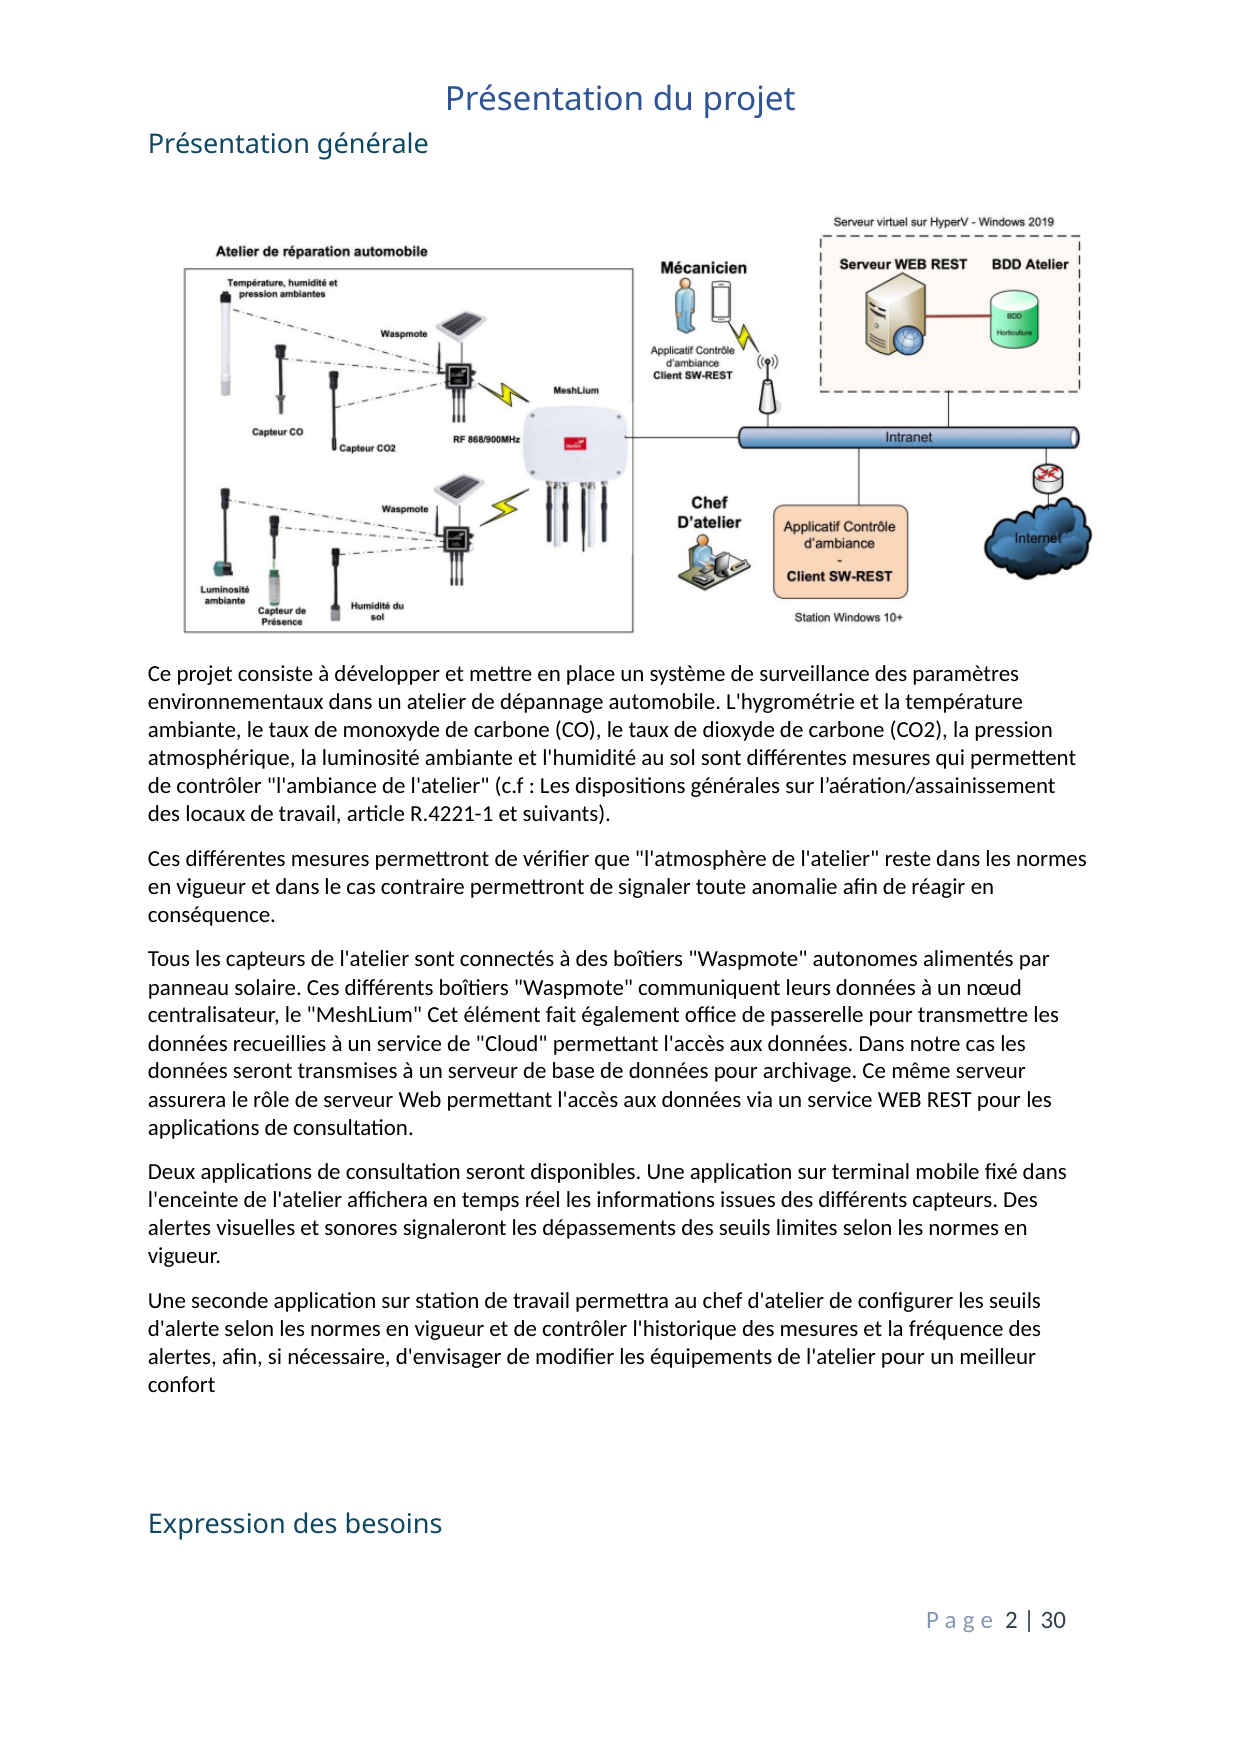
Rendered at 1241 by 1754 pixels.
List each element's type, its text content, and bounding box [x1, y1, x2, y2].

subtitle Expression des besoins [148, 1505, 1093, 1542]
subtitle Présentation générale [148, 124, 1093, 161]
subtitle Présentation du projet [148, 75, 1093, 120]
text Tous les capteurs de l'atelier sont connectés à des boîtiers "Waspmote" autonomes alimentés par panneau solaire. Ces différents boîtiers "Waspmote" communiquent leurs données à un nœud centralisateur, le "MeshLium" Cet élément fait également office de passerelle pour transmettre les données recueillies à un service de "Cloud" permettant l'accès aux données. Dans notre cas les données seront transmises à un serveur de base de données pour archivage. Ce même serveur assurera le rôle de serveur Web permettant l'accès aux données via un service WEB REST pour les applications de consultation. [148, 944, 1093, 1141]
text Ce projet consiste à développer et mettre en place un système de surveillance des paramètres environnementaux dans un atelier de dépannage automobile. L'hygrométrie et la température ambiante, le taux de monoxyde de carbone (CO), le taux de dioxyde de carbone (CO2), la pression atmosphérique, la luminosité ambiante et l'humidité au sol sont différentes mesures qui permettent de contrôler "l'ambiance de l'atelier" (c.f : Les dispositions générales sur l’aération/assainissement des locaux de travail, article R.4221-1 et suivants). [148, 659, 1093, 827]
text Ces différentes mesures permettront de vérifier que "l'atmosphère de l'atelier" reste dans les normes en vigueur et dans le cas contraire permettront de signaler toute anomalie afin de réagir en conséquence. [148, 844, 1093, 928]
text Deux applications de consultation seront disponibles. Une application sur terminal mobile fixé dans l'enceinte de l'atelier affichera en temps réel les informations issues des différents capteurs. Des alertes visuelles et sonores signaleront les dépassements des seuils limites selon les normes en vigueur. [148, 1157, 1093, 1269]
text Une seconde application sur station de travail permettra au chef d'atelier de configurer les seuils d'alerte selon les normes en vigueur et de contrôler l'historique des mesures et la fréquence des alertes, afin, si nécessaire, d'envisager de modifier les équipements de l'atelier pour un meilleur confort [148, 1286, 1093, 1398]
